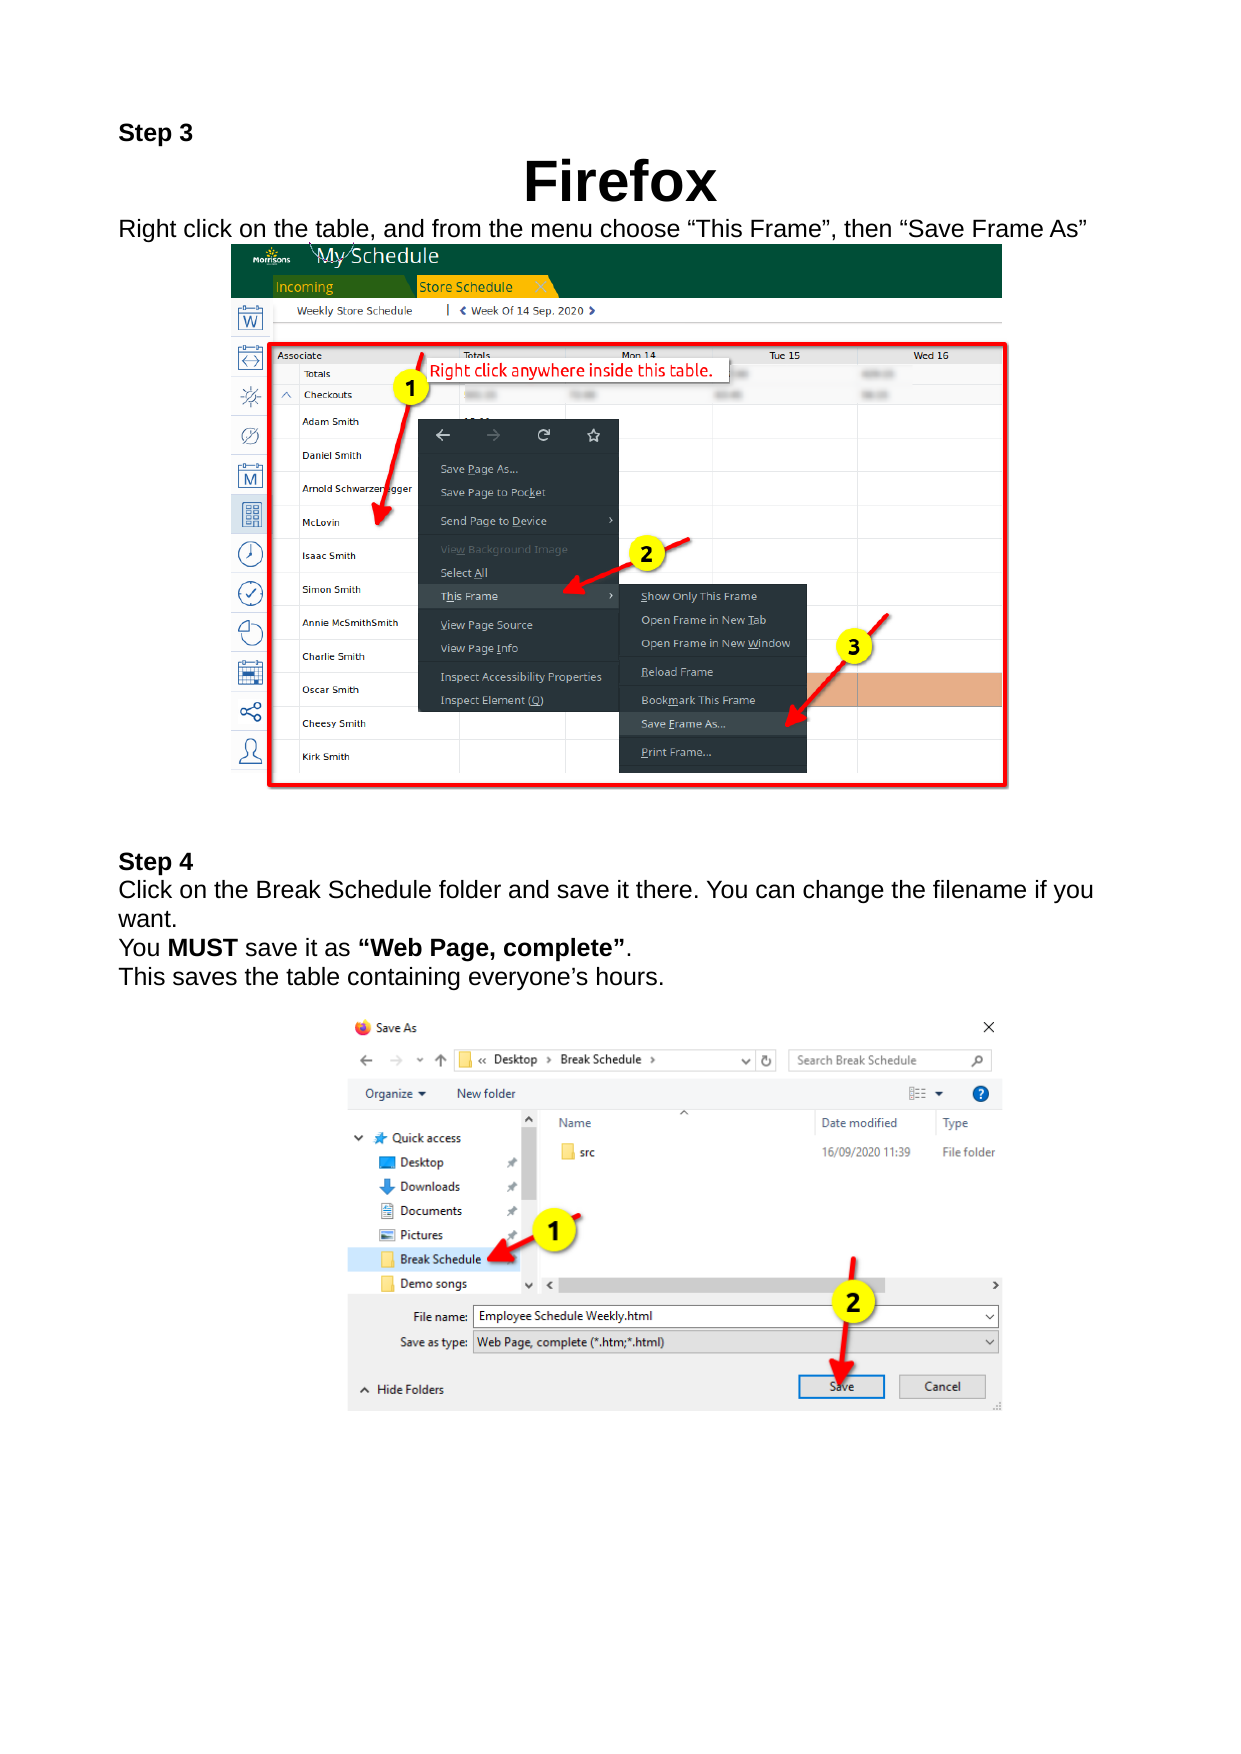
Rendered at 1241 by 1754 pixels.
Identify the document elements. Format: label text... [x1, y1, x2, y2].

text Step 4 [118, 847, 1122, 875]
text Step 3 [118, 118, 1122, 147]
text This saves the table containing everyone’s hours. [118, 962, 1122, 990]
text Click on the Break Schedule folder and save it there. You can change the filename if you want. [118, 875, 1122, 933]
picture [347, 1013, 1003, 1411]
text You MUST save it as “Web Page, complete”. [118, 933, 1122, 962]
text Right click on the table, and from the menu choose “This Frame”, then “Save Frame As” [118, 214, 1122, 243]
text Firefox [118, 147, 1122, 214]
picture [231, 242, 1010, 790]
